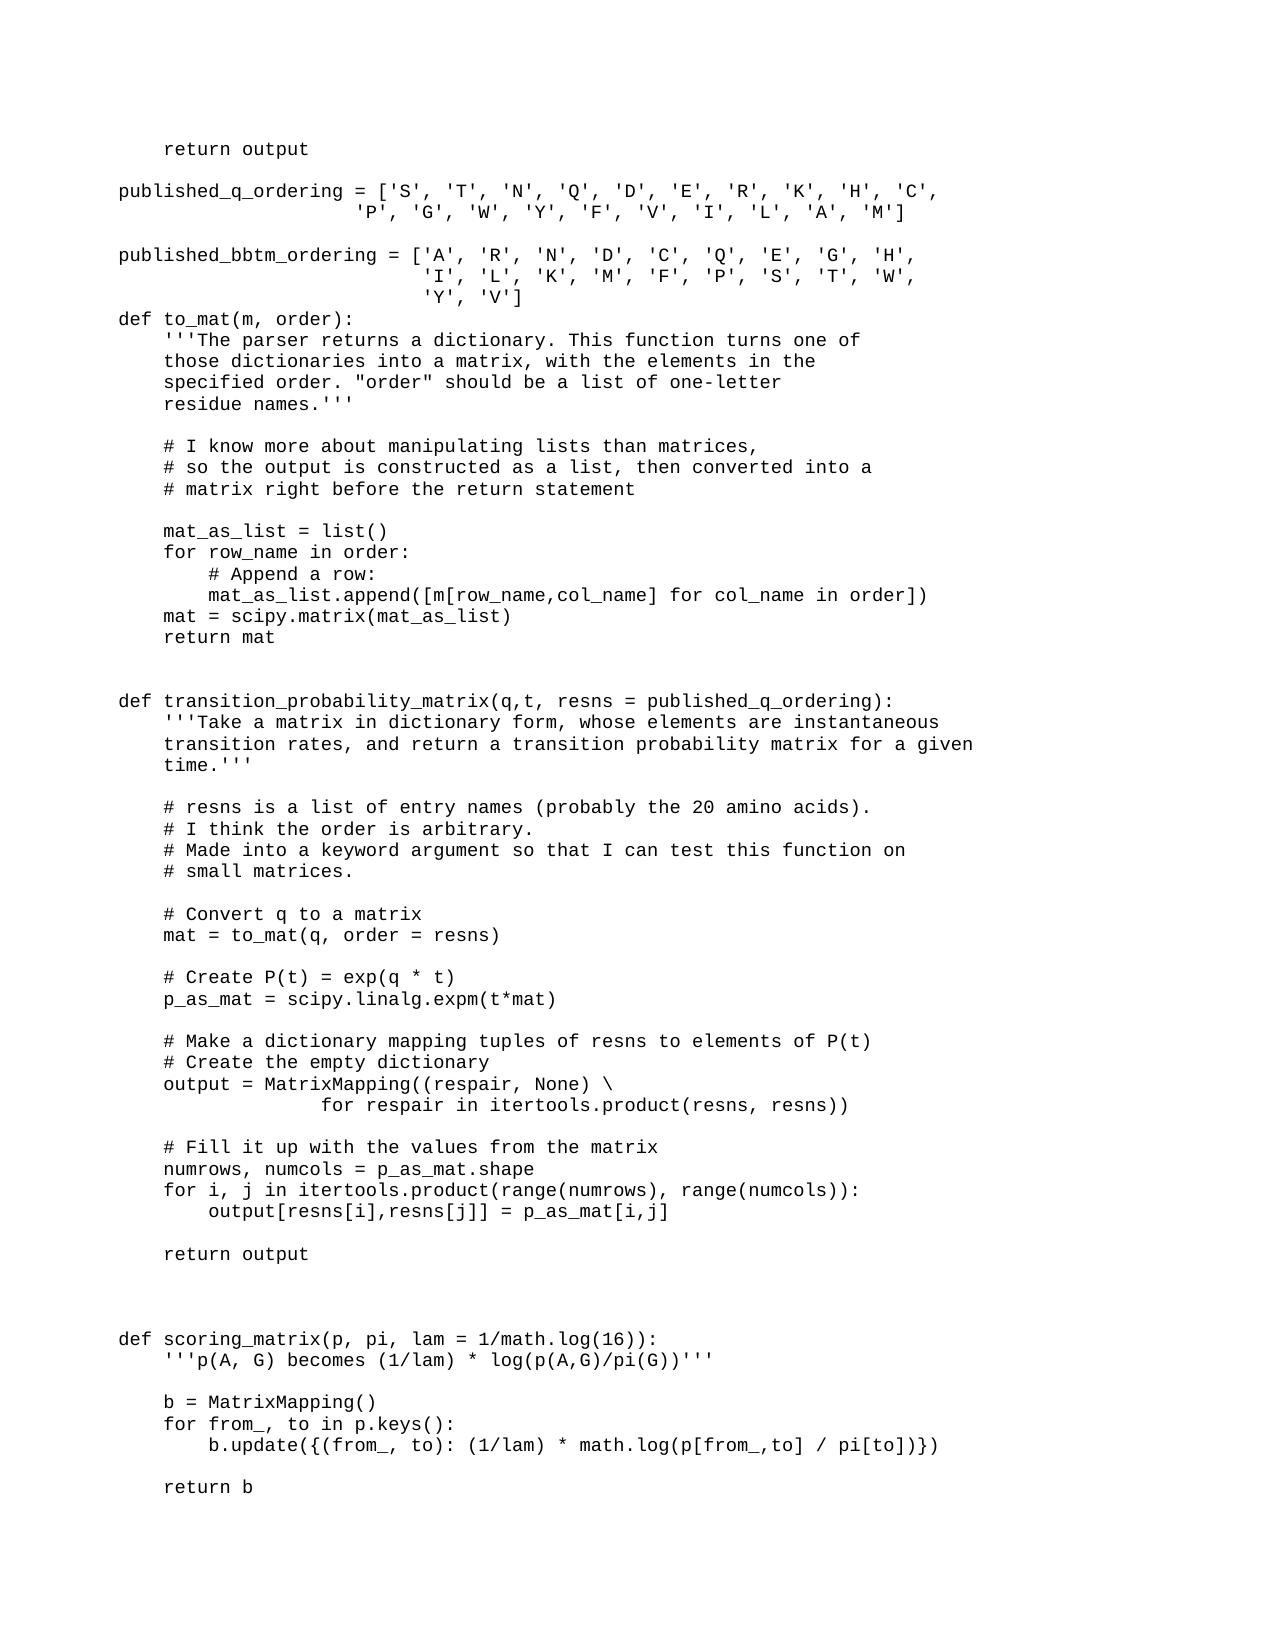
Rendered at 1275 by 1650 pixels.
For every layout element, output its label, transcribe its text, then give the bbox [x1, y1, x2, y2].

text time.''' [118, 756, 1157, 777]
text def to_mat(m, order): [118, 309, 1157, 331]
text those dictionaries into a matrix, with the elements in the [118, 352, 1157, 373]
text # Convert q to a matrix [118, 904, 1157, 926]
text # small matrices. [118, 862, 1157, 883]
text '''Take a matrix in dictionary form, whose elements are instantaneous [118, 713, 1157, 734]
text published_bbtm_ordering = ['A', 'R', 'N', 'D', 'C', 'Q', 'E', 'G', 'H', [118, 246, 1157, 267]
text return b [118, 1478, 1157, 1499]
text p_as_mat = scipy.linalg.expm(t*mat) [118, 989, 1157, 1011]
text b.update({(from_, to): (1/lam) * math.log(p[from_,to] / pi[to])}) [118, 1436, 1157, 1457]
text specified order. "order" should be a list of one-letter [118, 373, 1157, 394]
text 'Y', 'V'] [118, 288, 1157, 309]
text return output [118, 139, 1157, 161]
text return output [118, 1244, 1157, 1266]
text # so the output is constructed as a list, then converted into a [118, 458, 1157, 479]
text '''p(A, G) becomes (1/lam) * log(p(A,G)/pi(G))''' [118, 1351, 1157, 1372]
text # Fill it up with the values from the matrix [118, 1138, 1157, 1159]
text for i, j in itertools.product(range(numrows), range(numcols)): [118, 1181, 1157, 1202]
text for row_name in order: [118, 543, 1157, 564]
text '''The parser returns a dictionary. This function turns one of [118, 331, 1157, 352]
text for respair in itertools.product(resns, resns)) [118, 1096, 1157, 1117]
text return mat [118, 628, 1157, 649]
text # I think the order is arbitrary. [118, 819, 1157, 841]
text # matrix right before the return statement [118, 479, 1157, 501]
text # Made into a keyword argument so that I can test this function on [118, 841, 1157, 862]
text output[resns[i],resns[j]] = p_as_mat[i,j] [118, 1202, 1157, 1223]
text def scoring_matrix(p, pi, lam = 1/math.log(16)): [118, 1329, 1157, 1351]
text # Make a dictionary mapping tuples of resns to elements of P(t) [118, 1032, 1157, 1053]
text # Append a row: [118, 564, 1157, 586]
text # I know more about manipulating lists than matrices, [118, 437, 1157, 458]
text output = MatrixMapping((respair, None) \ [118, 1074, 1157, 1096]
text # Create P(t) = exp(q * t) [118, 968, 1157, 989]
text def transition_probability_matrix(q,t, resns = published_q_ordering): [118, 692, 1157, 713]
text mat = to_mat(q, order = resns) [118, 926, 1157, 947]
text # resns is a list of entry names (probably the 20 amino acids). [118, 798, 1157, 819]
text residue names.''' [118, 394, 1157, 416]
text mat = scipy.matrix(mat_as_list) [118, 607, 1157, 628]
text numrows, numcols = p_as_mat.shape [118, 1159, 1157, 1181]
text # Create the empty dictionary [118, 1053, 1157, 1074]
text mat_as_list.append([m[row_name,col_name] for col_name in order]) [118, 586, 1157, 607]
text mat_as_list = list() [118, 522, 1157, 543]
text transition rates, and return a transition probability matrix for a given [118, 734, 1157, 756]
text 'P', 'G', 'W', 'Y', 'F', 'V', 'I', 'L', 'A', 'M'] [118, 203, 1157, 224]
text b = MatrixMapping() [118, 1393, 1157, 1414]
text 'I', 'L', 'K', 'M', 'F', 'P', 'S', 'T', 'W', [118, 267, 1157, 288]
text published_q_ordering = ['S', 'T', 'N', 'Q', 'D', 'E', 'R', 'K', 'H', 'C', [118, 182, 1157, 203]
text for from_, to in p.keys(): [118, 1414, 1157, 1436]
